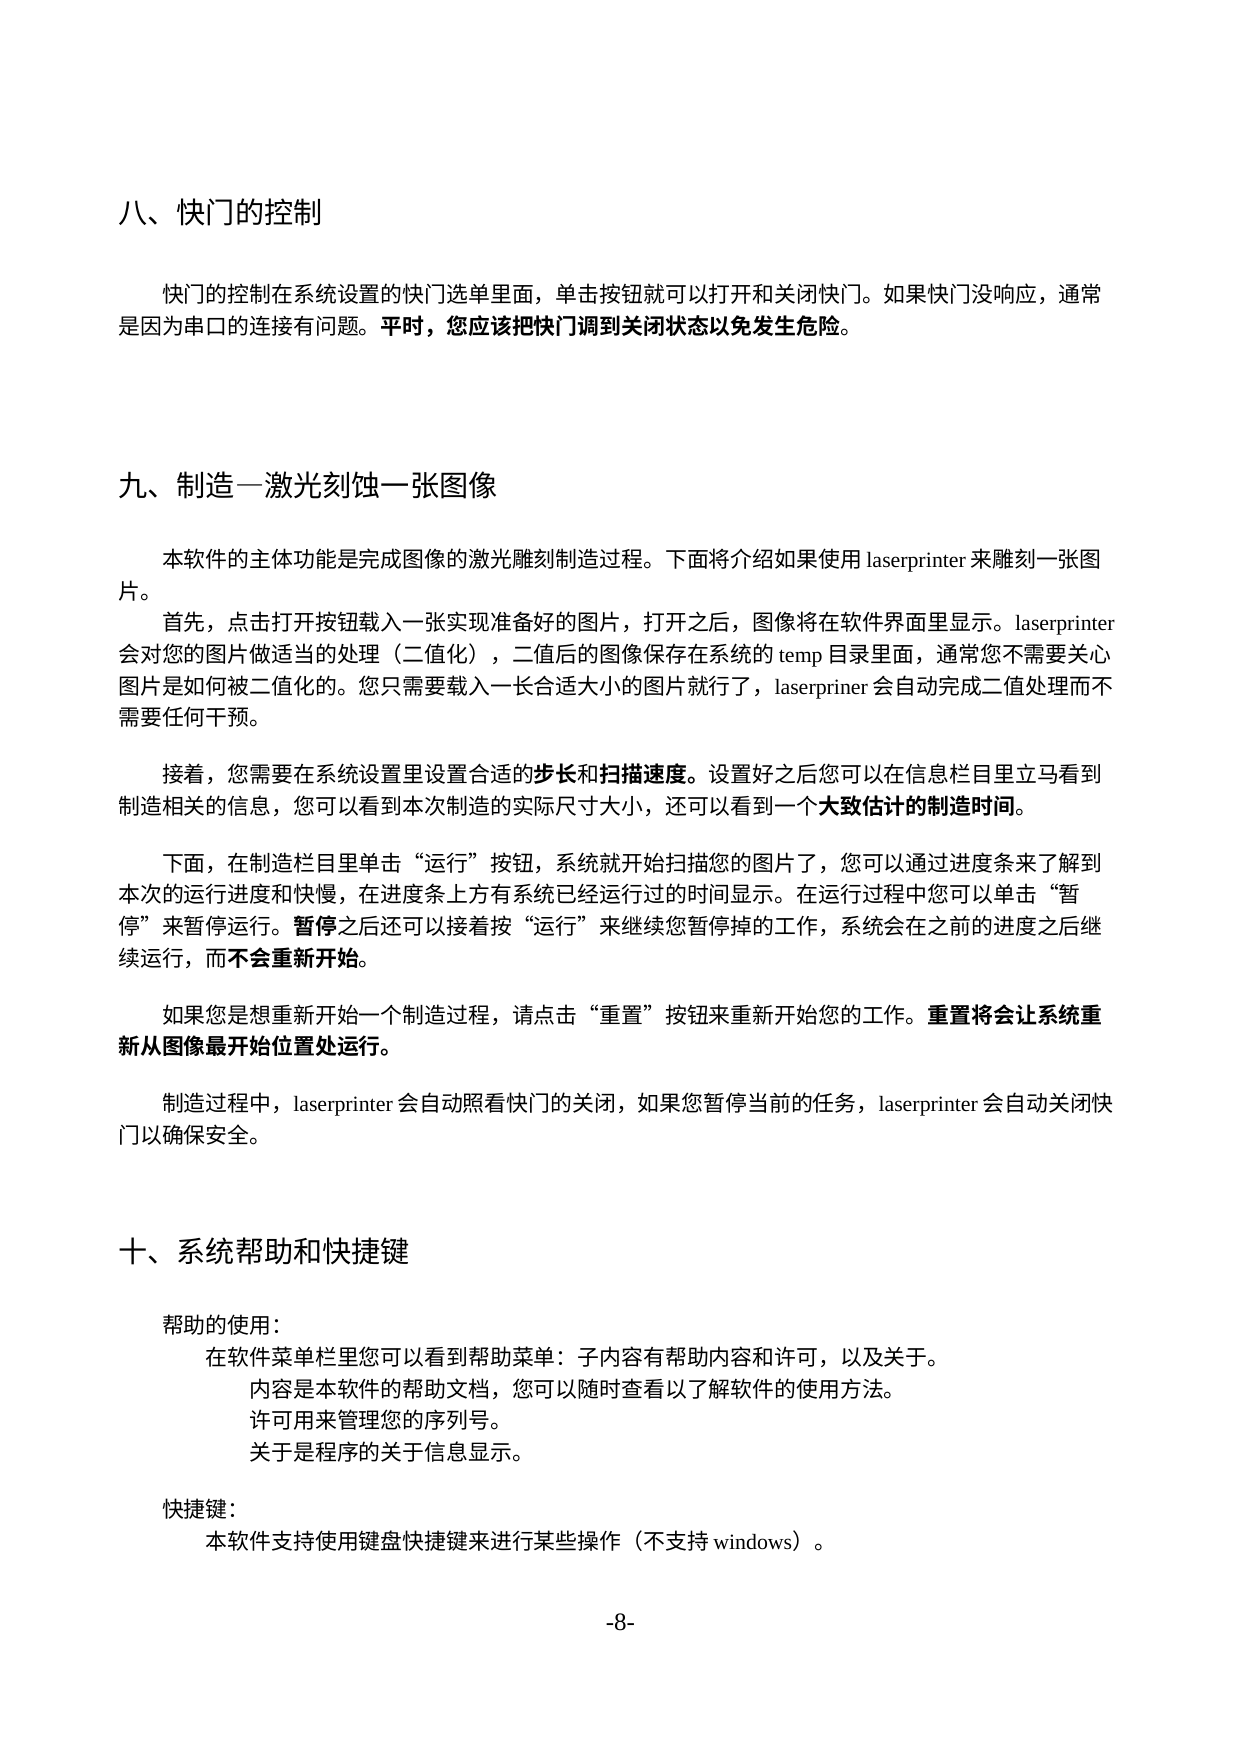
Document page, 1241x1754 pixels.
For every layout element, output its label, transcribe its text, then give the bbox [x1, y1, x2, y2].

text 本软件支持使用键盘快捷键来进行某些操作（不支持windows）。 [118, 1524, 1122, 1555]
text 在软件菜单栏里您可以看到帮助菜单：子内容有帮助内容和许可，以及关于。 [118, 1340, 1122, 1372]
text 制造过程中，laserprinter会自动照看快门的关闭，如果您暂停当前的任务，laserprinter会自动关闭快门以确保安全。 [118, 1086, 1122, 1149]
subtitle 九、制造—激光刻蚀一张图像 [118, 462, 1122, 504]
text 接着，您需要在系统设置里设置合适的步长和扫描速度。设置好之后您可以在信息栏目里立马看到制造相关的信息，您可以看到本次制造的实际尺寸大小，还可以看到一个大致估计的制造时间。 [118, 757, 1122, 821]
text 快门的控制在系统设置的快门选单里面，单击按钮就可以打开和关闭快门。如果快门没响应，通常是因为串口的连接有问题。平时，您应该把快门调到关闭状态以免发生危险。 [118, 277, 1122, 341]
text 关于是程序的关于信息显示。 [118, 1435, 1122, 1467]
subtitle 十、系统帮助和快捷键 [118, 1228, 1122, 1271]
text 内容是本软件的帮助文档，您可以随时查看以了解软件的使用方法。 [118, 1372, 1122, 1403]
text 快捷键： [118, 1492, 1122, 1524]
text 许可用来管理您的序列号。 [118, 1403, 1122, 1435]
text 首先，点击打开按钮载入一张实现准备好的图片，打开之后，图像将在软件界面里显示。laserprinter会对您的图片做适当的处理（二值化），二值后的图像保存在系统的temp目录里面，通常您不需要关心图片是如何被二值化的。您只需要载入一长合适大小的图片就行了，laserpriner会自动完成二值处理而不需要任何干预。 [118, 605, 1122, 732]
text 帮助的使用： [118, 1308, 1122, 1340]
text 本软件的主体功能是完成图像的激光雕刻制造过程。下面将介绍如果使用laserprinter来雕刻一张图片。 [118, 542, 1122, 605]
text 如果您是想重新开始一个制造过程，请点击“重置”按钮来重新开始您的工作。重置将会让系统重新从图像最开始位置处运行。 [118, 998, 1122, 1061]
text 下面，在制造栏目里单击“运行”按钮，系统就开始扫描您的图片了，您可以通过进度条来了解到本次的运行进度和快慢，在进度条上方有系统已经运行过的时间显示。在运行过程中您可以单击“暂停”来暂停运行。暂停之后还可以接着按“运行”来继续您暂停掉的工作，系统会在之前的进度之后继续运行，而不会重新开始。 [118, 846, 1122, 972]
subtitle 八、快门的控制 [118, 189, 1122, 231]
